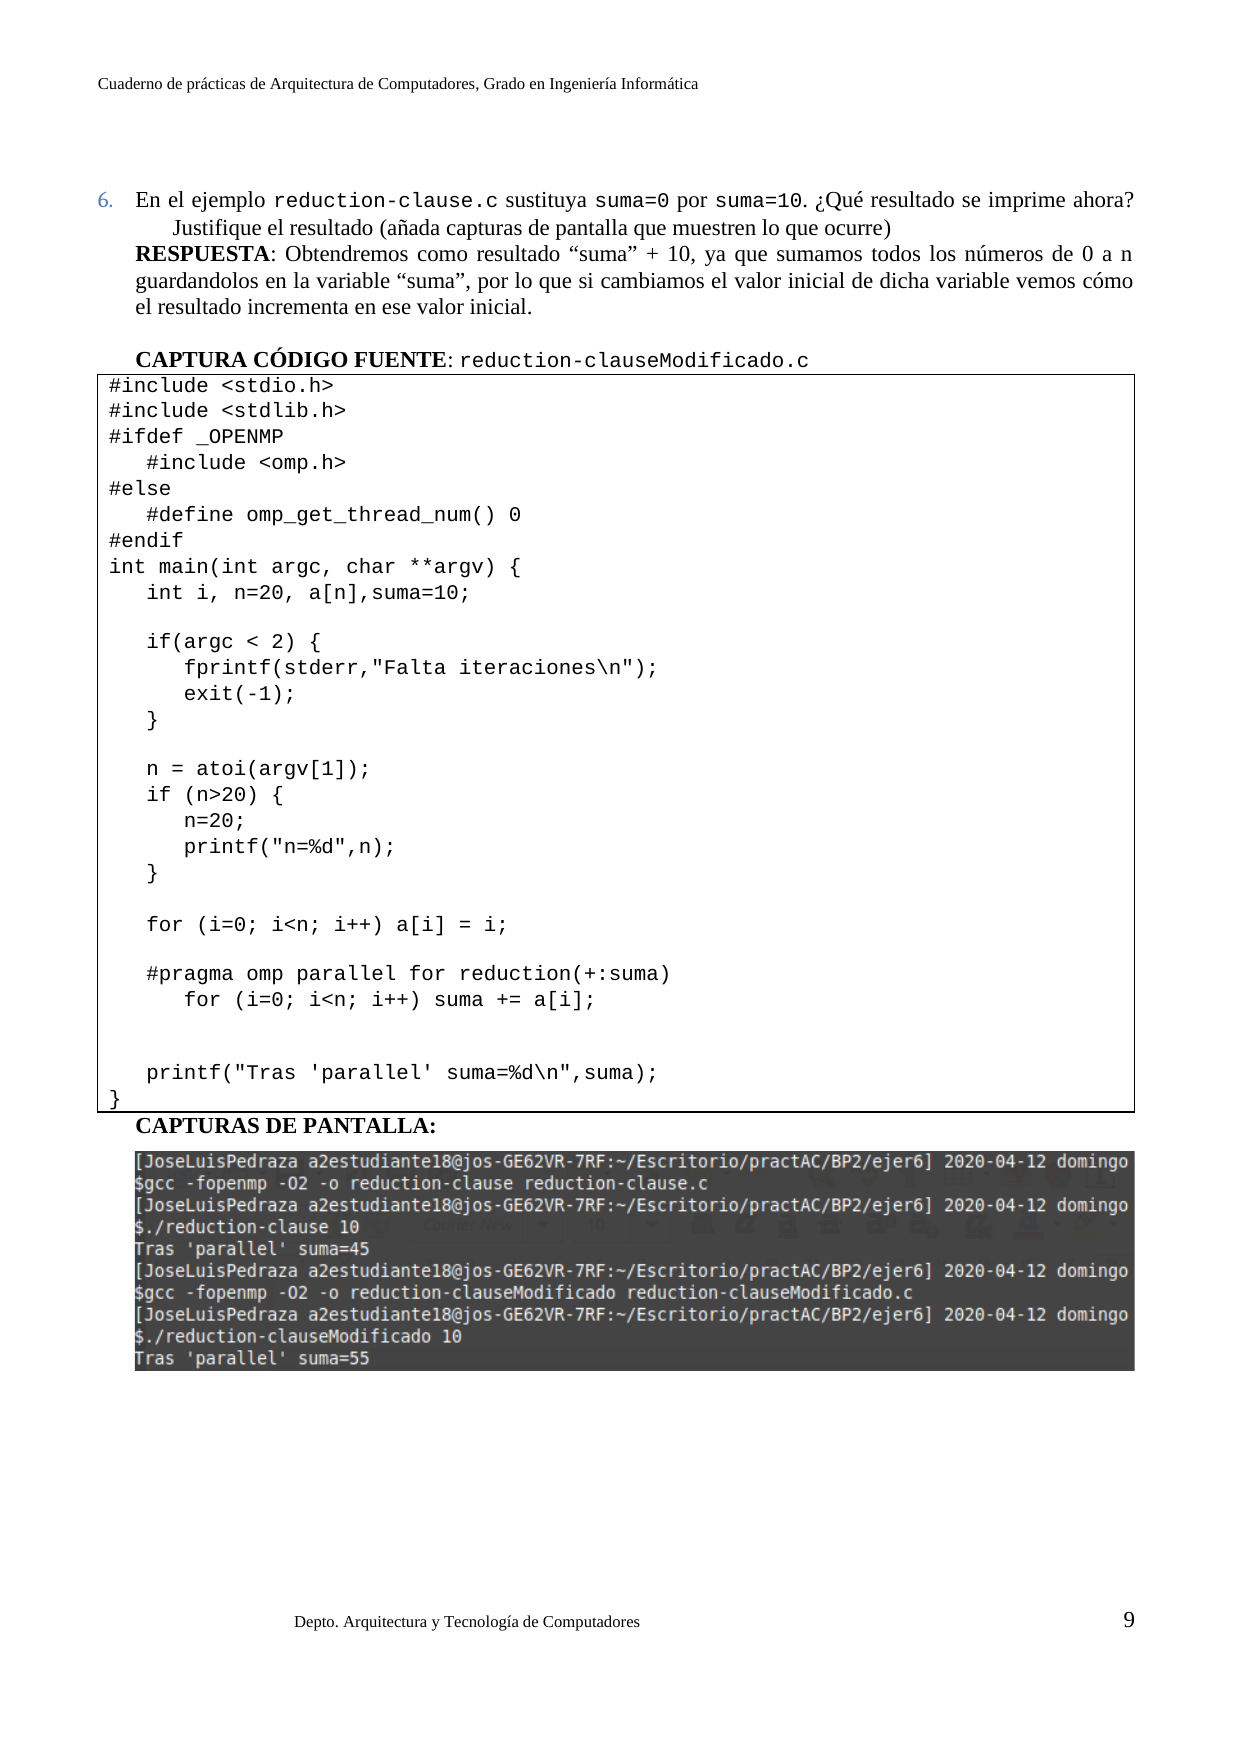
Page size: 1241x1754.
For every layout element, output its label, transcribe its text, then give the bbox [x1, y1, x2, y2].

text CAPTURAS DE PANTALLA: [135, 1113, 1135, 1139]
text CAPTURA CÓDIGO FUENTE: reduction-clauseModificado.c [135, 346, 1135, 373]
table_header #include <stdio.h> #include <stdlib.h> #ifdef _OPENMP #include <omp.h> #else #define omp_get_thread_num() 0 #endif int main(int argc, char **argv) { int i, n=20, a[n],suma=10; if(argc < 2) { fprintf(stderr,"Falta iteraciones\n"); exit(-1); } n = atoi(argv[1]); if (n>20) { n=20; printf("n=%d",n); } for (i=0; i<n; i++) a[i] = i; #pragma omp parallel for reduction(+:suma) for (i=0; i<n; i++) suma += a[i]; printf("Tras 'parallel' suma=%d\n",suma); } [98, 375, 1134, 1111]
list En el ejemplo reduction-clause.c sustituya suma=0 por suma=10. ¿Qué resultado se imprime ahora? Justifique el resultado (añada capturas de pantalla que muestren lo que ocurre) [98, 187, 1135, 241]
picture [134, 1151, 1135, 1371]
text RESPUESTA: Obtendremos como resultado “suma” + 10, ya que sumamos todos los números de 0 a n guardandolos en la variable “suma”, por lo que si cambiamos el valor inicial de dicha variable vemos cómo el resultado incrementa en ese valor inicial. [135, 241, 1135, 319]
